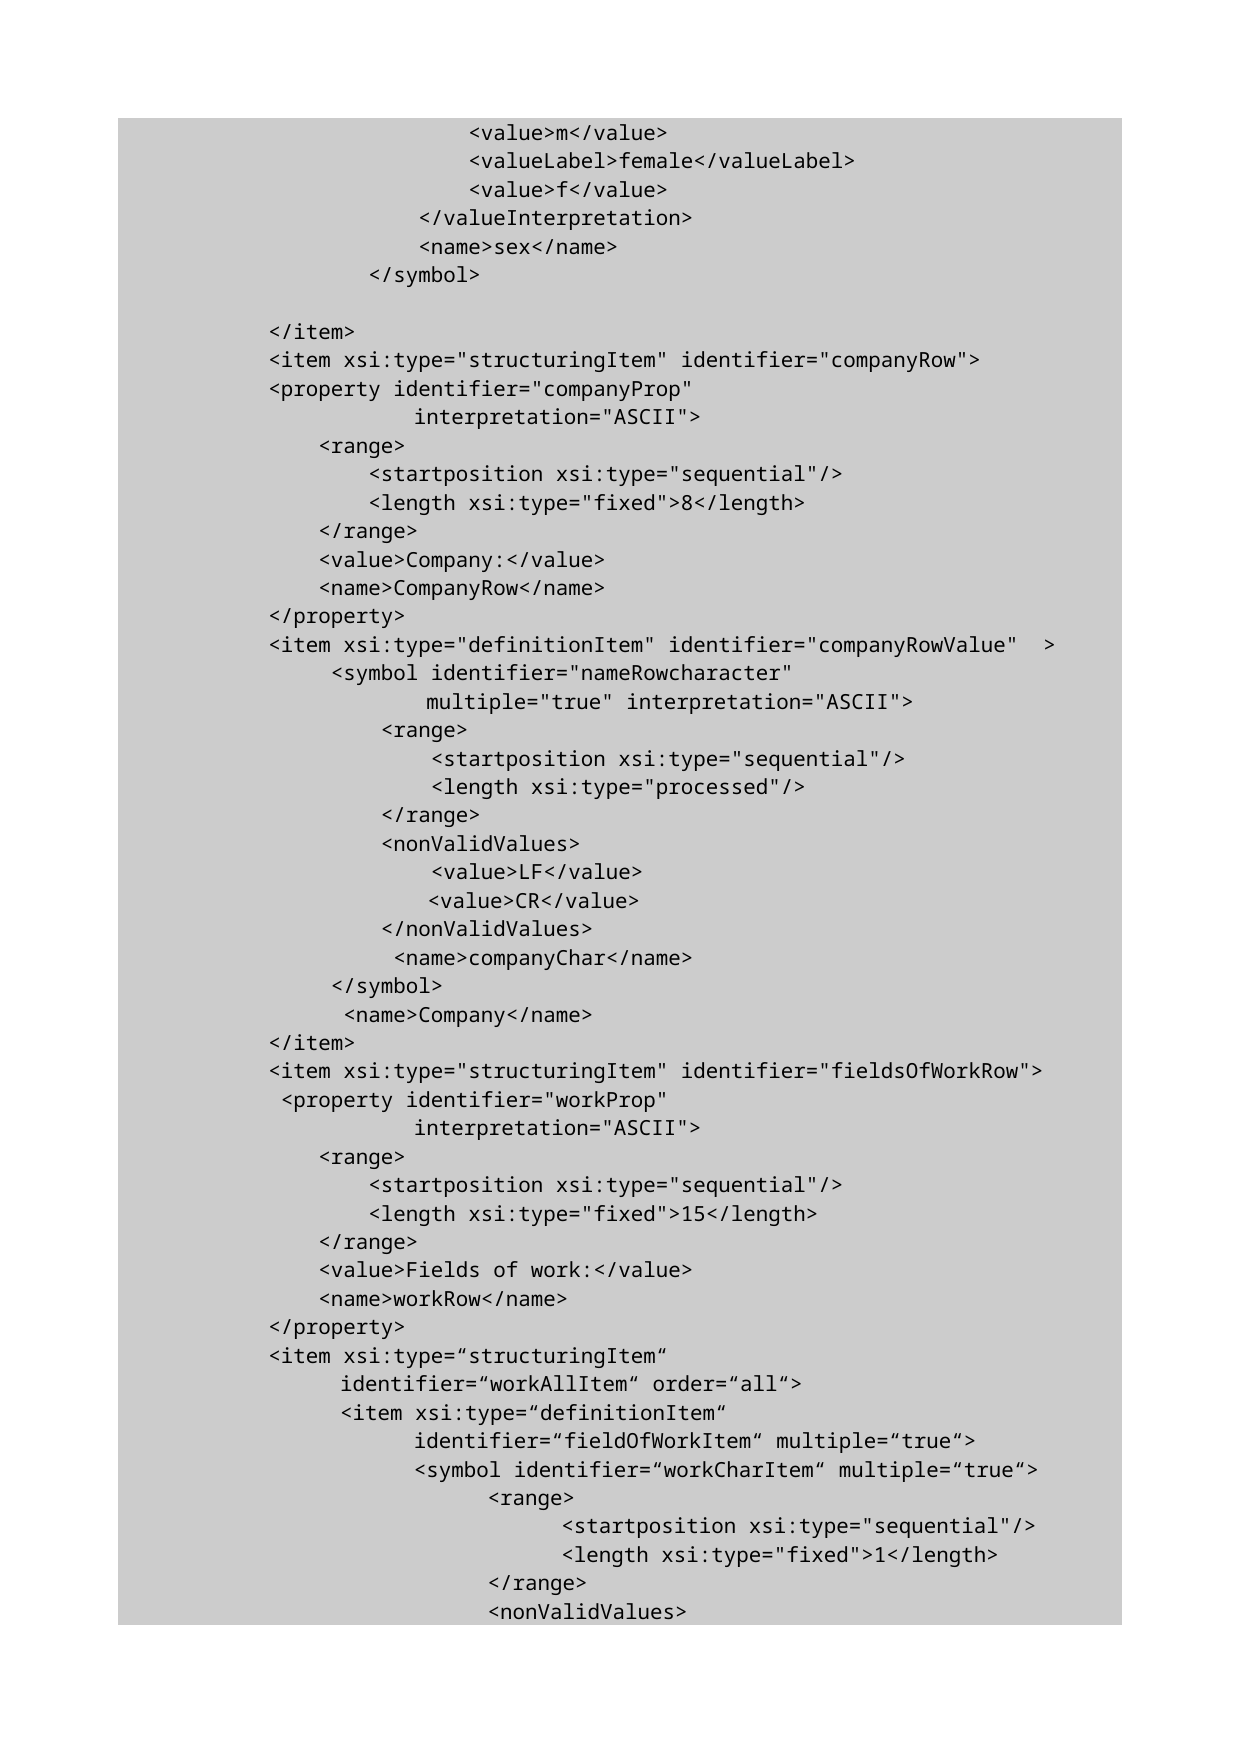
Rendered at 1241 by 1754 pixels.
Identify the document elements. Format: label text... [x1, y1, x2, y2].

text <length xsi:type="processed"/> [118, 772, 1122, 801]
text interpretation="ASCII"> [118, 1113, 1122, 1142]
text <nonValidValues> [118, 1597, 1122, 1625]
text <value>f</value> [118, 175, 1122, 203]
text <property identifier="companyProp" [118, 374, 1122, 402]
text <nonValidValues> [118, 829, 1122, 857]
text </item> [118, 1028, 1122, 1057]
text </range> [118, 516, 1122, 545]
text <name>CompanyRow</name> [118, 573, 1122, 602]
text <item xsi:type=“definitionItem“ [118, 1398, 1122, 1426]
text <value>Company:</value> [118, 545, 1122, 573]
text <property identifier="workProp" [118, 1085, 1122, 1113]
text <startposition xsi:type="sequential"/> [118, 1170, 1122, 1199]
text <item xsi:type="structuringItem" identifier="companyRow"> [118, 346, 1122, 374]
text multiple="true" interpretation="ASCII"> [118, 687, 1122, 715]
text <length xsi:type="fixed">8</length> [118, 488, 1122, 516]
text <startposition xsi:type="sequential"/> [118, 1512, 1122, 1540]
text </valueInterpretation> [118, 203, 1122, 232]
text <symbol identifier=“workCharItem“ multiple=“true“> <range> [118, 1455, 1122, 1512]
text <range> [118, 1142, 1122, 1170]
text <length xsi:type="fixed">1</length> [118, 1540, 1122, 1568]
text </property> [118, 602, 1122, 630]
text <name>companyChar</name> [118, 943, 1122, 971]
text <item xsi:type="definitionItem" identifier="companyRowValue" > [118, 630, 1122, 658]
text </symbol> [118, 971, 1122, 1000]
text </nonValidValues> [118, 914, 1122, 943]
text <length xsi:type="fixed">15</length> [118, 1199, 1122, 1227]
text <value>LF</value> [118, 857, 1122, 886]
text <value>m</value> [118, 118, 1122, 147]
text <startposition xsi:type="sequential"/> [118, 744, 1122, 772]
text <startposition xsi:type="sequential"/> [118, 459, 1122, 488]
text </property> [118, 1312, 1122, 1341]
text <valueLabel>female</valueLabel> [118, 147, 1122, 175]
text </item> [118, 317, 1122, 346]
text identifier=“workAllItem“ order=“all“> [118, 1369, 1122, 1398]
text identifier=“fieldOfWorkItem“ multiple=“true“> [118, 1426, 1122, 1455]
text </range> [118, 1227, 1122, 1256]
text <value>Fields of work:</value> [118, 1256, 1122, 1284]
text <item xsi:type=“structuringItem“ [118, 1341, 1122, 1369]
text <name>sex</name> [118, 232, 1122, 260]
text </range> [118, 1568, 1122, 1597]
text <name>workRow</name> [118, 1284, 1122, 1312]
text </symbol> [118, 260, 1122, 289]
text </range> [118, 801, 1122, 829]
text <value>CR</value> [118, 886, 1122, 914]
text <name>Company</name> [118, 1000, 1122, 1028]
text <range> [118, 431, 1122, 459]
text <range> [118, 715, 1122, 744]
text <symbol identifier="nameRowcharacter" [118, 658, 1122, 687]
text interpretation="ASCII"> [118, 402, 1122, 431]
text <item xsi:type="structuringItem" identifier="fieldsOfWorkRow"> [118, 1057, 1122, 1085]
